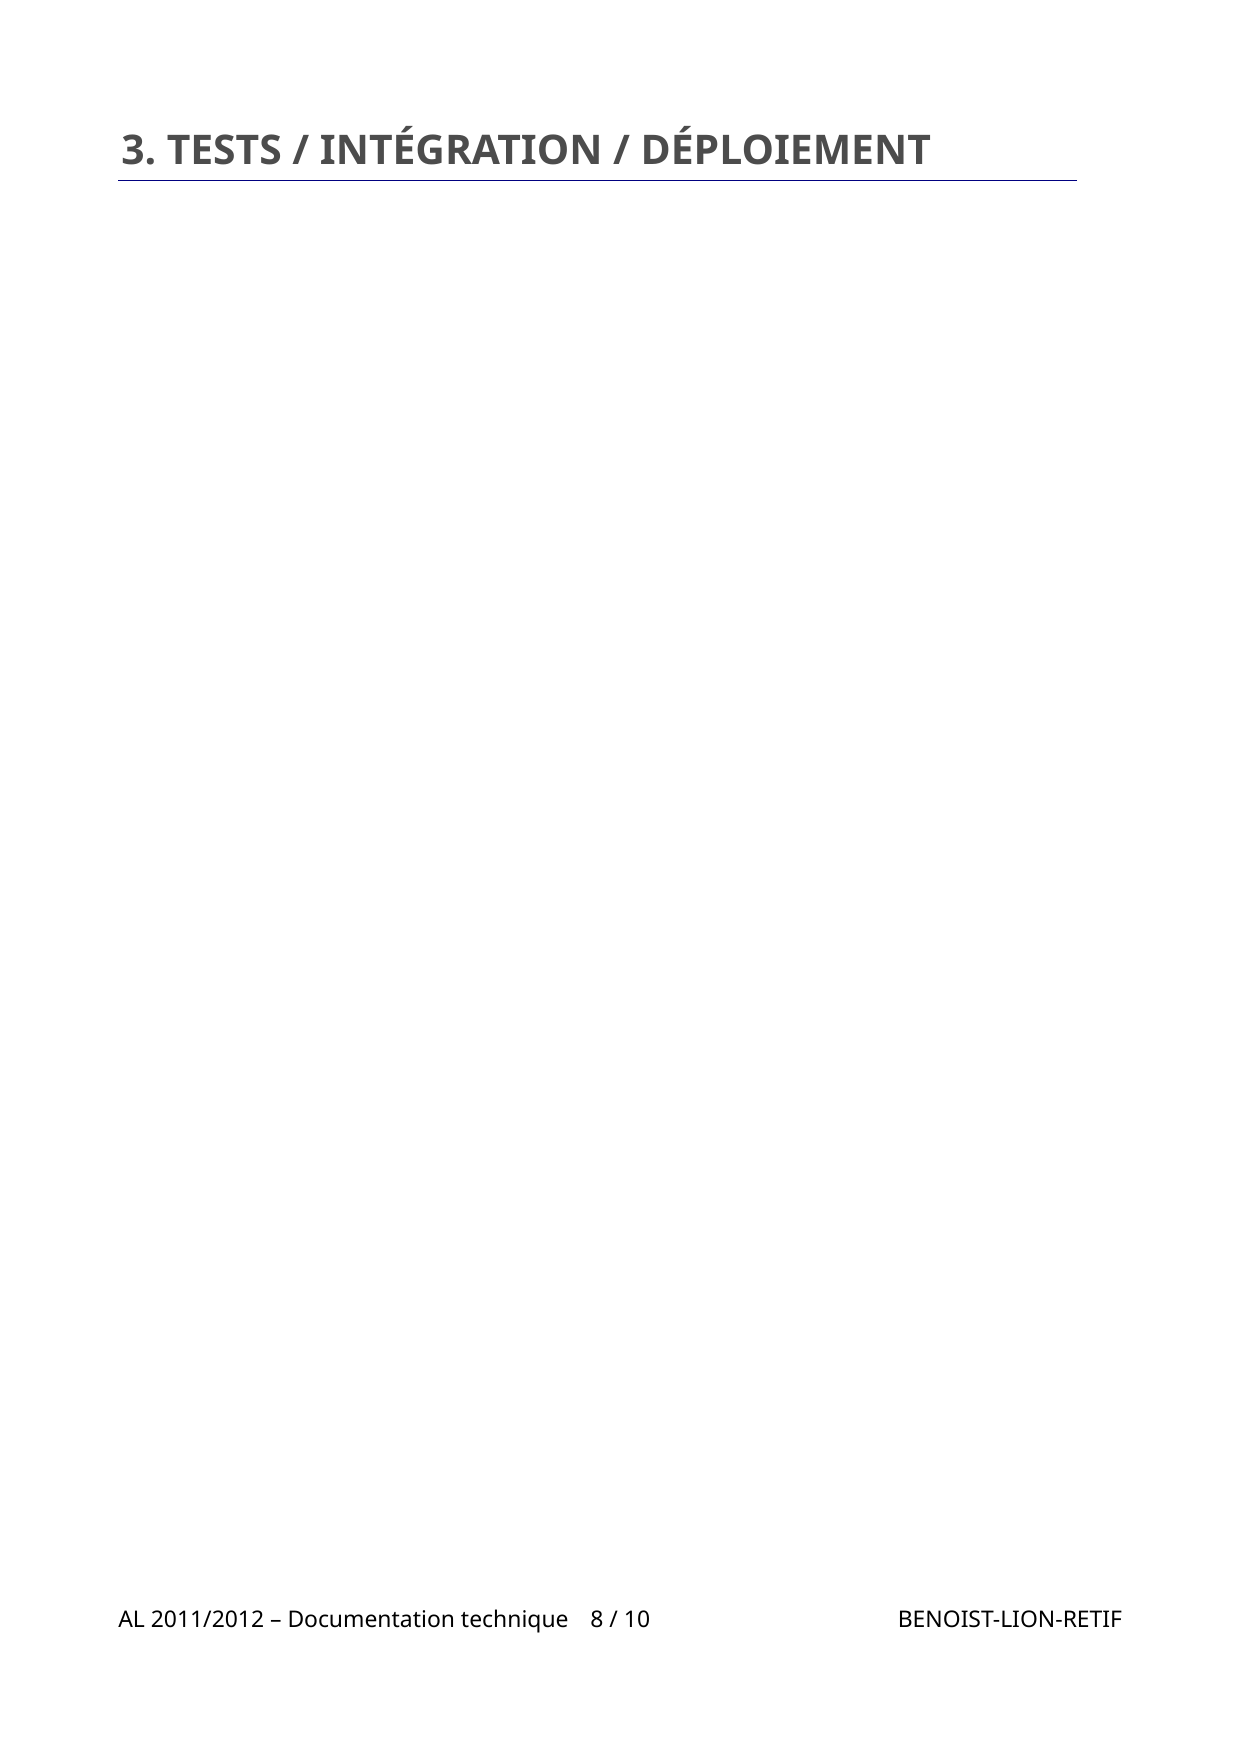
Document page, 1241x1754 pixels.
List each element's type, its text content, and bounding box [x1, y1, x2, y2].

subtitle 3. Tests / intégration / déploiement [118, 118, 1077, 180]
